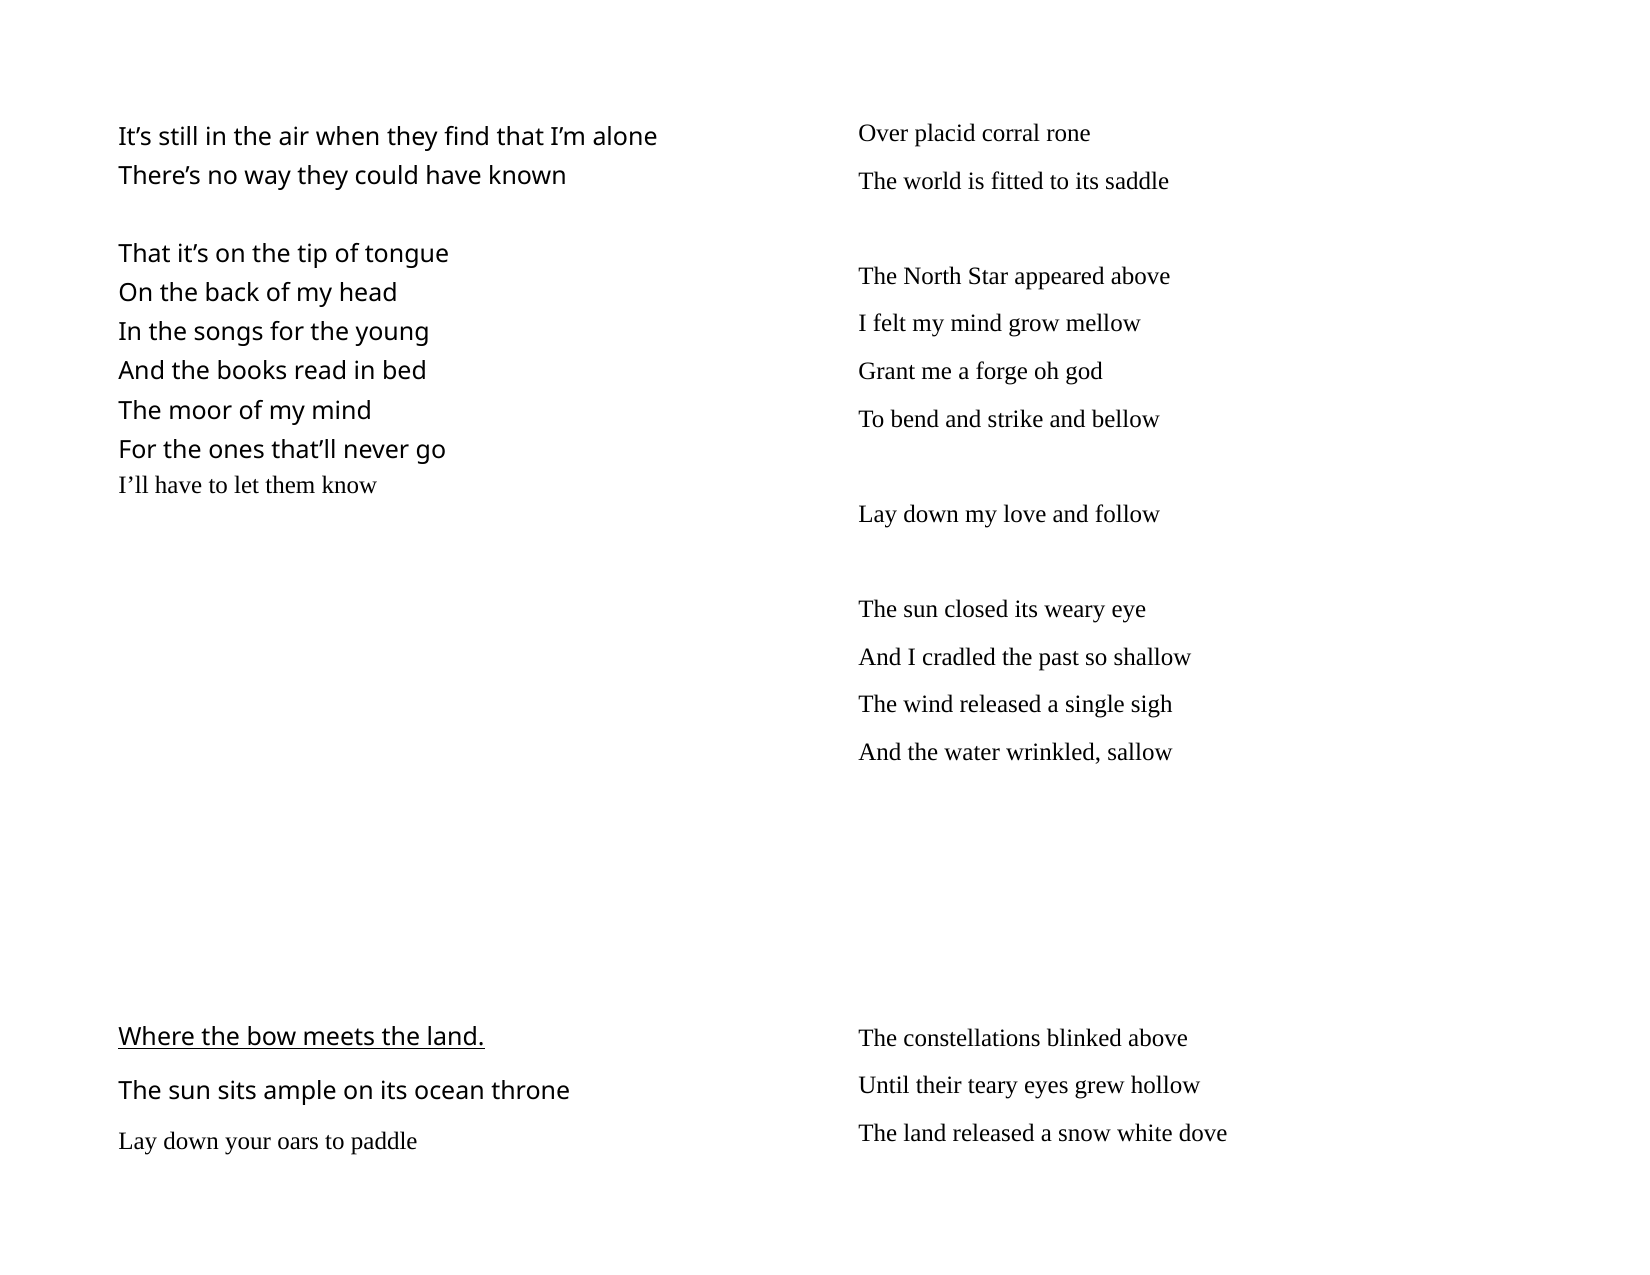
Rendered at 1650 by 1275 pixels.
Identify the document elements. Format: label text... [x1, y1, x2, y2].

text To bend and strike and bellow [858, 404, 1532, 432]
text Lay down my love and follow [858, 499, 1532, 528]
text It’s still in the air when they find that I’m alone [118, 118, 792, 152]
text The North Star appeared above [858, 261, 1532, 290]
text Over placid corral rone [858, 118, 1532, 147]
text That it’s on the tip of tongue [118, 236, 792, 270]
text The sun sits ample on its ocean throne [118, 1073, 792, 1107]
text I felt my mind grow mellow [858, 308, 1532, 337]
text Lay down your oars to paddle [118, 1126, 792, 1155]
text And I cradled the past so shallow [858, 642, 1532, 671]
text And the books read in bed [118, 353, 792, 387]
text I’ll have to let them know [118, 471, 792, 499]
text The land released a snow white dove [858, 1118, 1532, 1147]
text There’s no way they could have known [118, 157, 792, 191]
text For the ones that’ll never go [118, 431, 792, 466]
text The wind released a single sigh [858, 689, 1532, 718]
text And the water wrinkled, sallow [858, 737, 1532, 766]
text Grant me a forge oh god [858, 356, 1532, 385]
text In the songs for the young [118, 314, 792, 348]
text On the back of my head [118, 275, 792, 309]
text Where the bow meets the land. [118, 1019, 792, 1053]
text Until their teary eyes grew hollow [858, 1070, 1532, 1099]
text The world is fitted to its saddle [858, 166, 1532, 194]
text The sun closed its weary eye [858, 594, 1532, 623]
text The constellations blinked above [858, 1023, 1532, 1051]
text The moor of my mind [118, 392, 792, 426]
